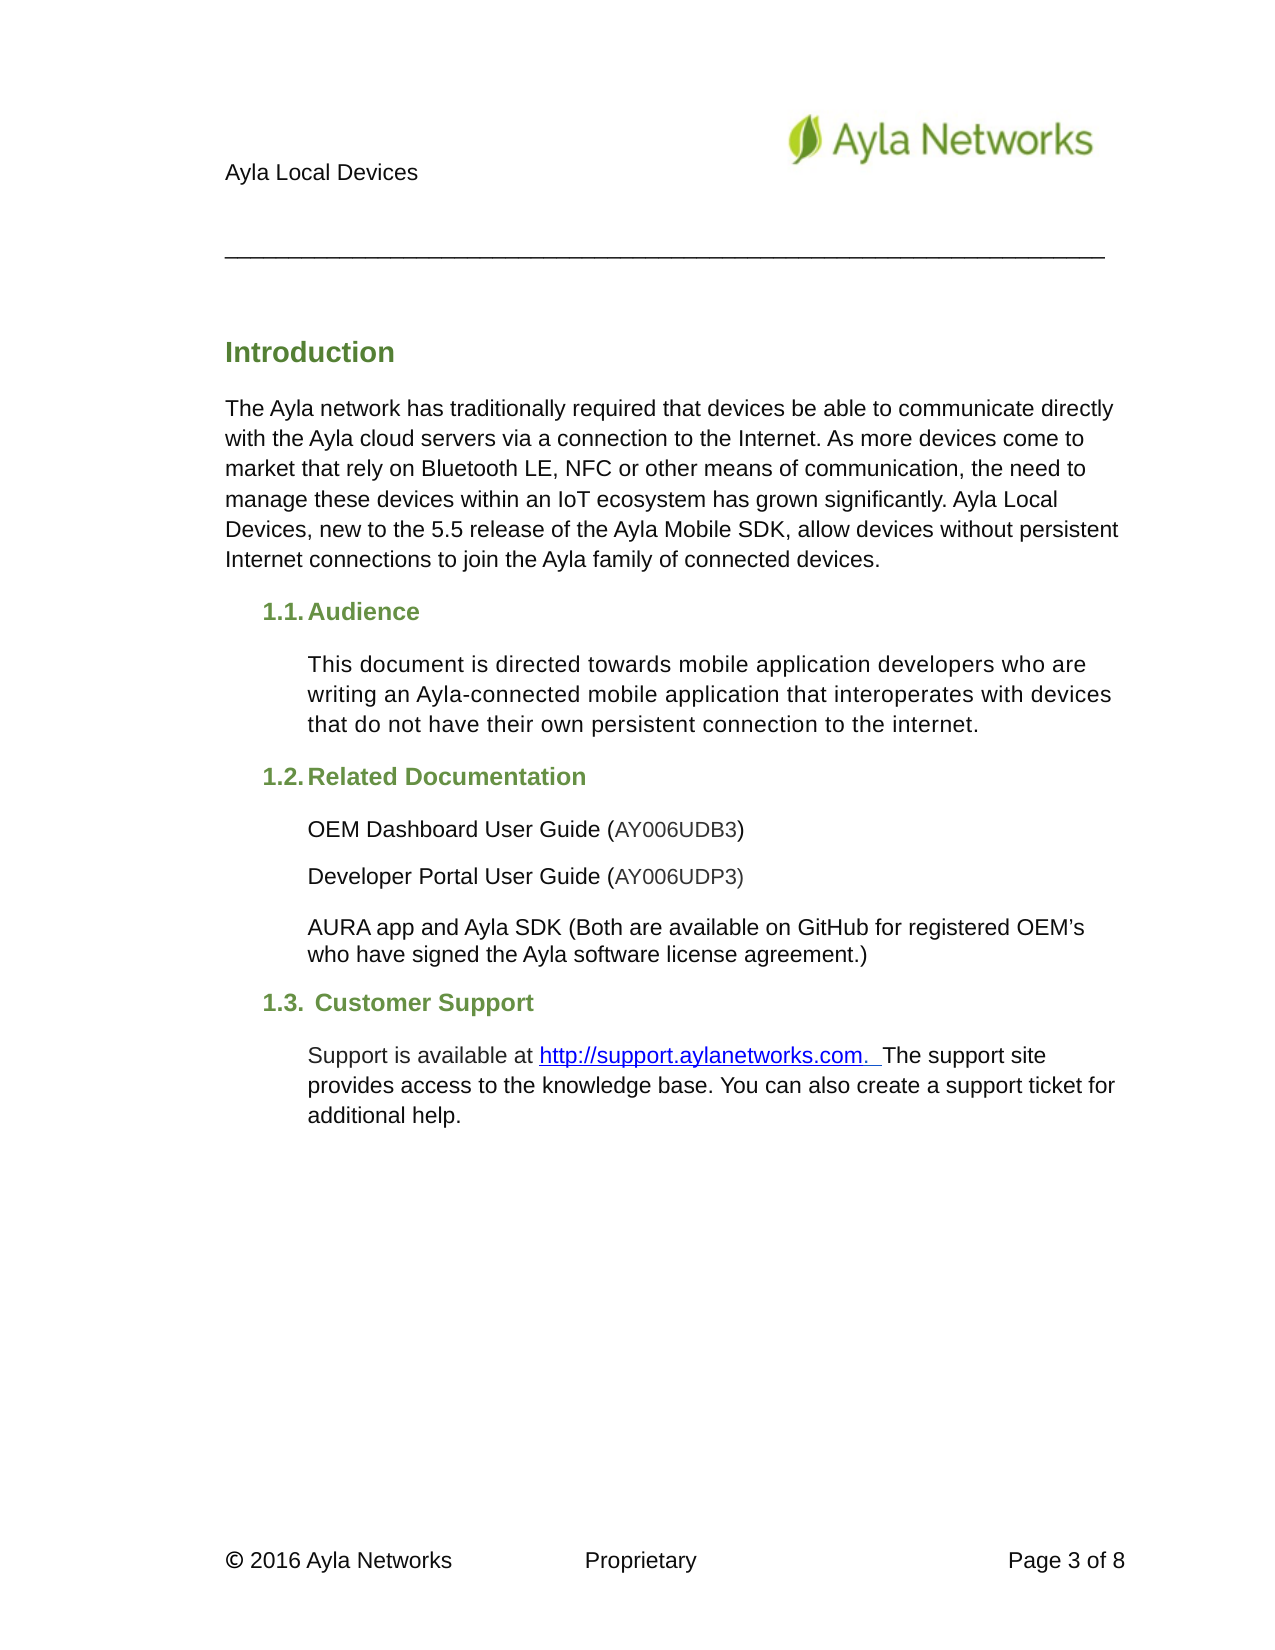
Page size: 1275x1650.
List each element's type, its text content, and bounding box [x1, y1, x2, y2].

text The Ayla network has traditionally required that devices be able to communicate directly with the Ayla cloud servers via a connection to the Internet. As more devices come to market that rely on Bluetooth LE, NFC or other means of communication, the need to manage these devices within an IoT ecosystem has grown significantly. Ayla Local Devices, new to the 5.5 release of the Ayla Mobile SDK, allow devices without persistent Internet connections to join the Ayla family of connected devices. [225, 395, 1125, 572]
subtitle Customer Support [262, 988, 1125, 1017]
text This document is directed towards mobile application developers who are writing an Ayla-connected mobile application that interoperates with devices that do not have their own persistent connection to the internet. [307, 651, 1125, 738]
picture [775, 95, 1124, 181]
subtitle Introduction [225, 336, 1125, 369]
subtitle Audience [262, 597, 1125, 626]
text OEM Dashboard User Guide (AY006UDB3) [307, 816, 1125, 842]
text Developer Portal User Guide (AY006UDP3) [307, 863, 1125, 890]
text Support is available at http://support.aylanetworks.com. The support site provides access to the knowledge base. You can also create a support ticket for additional help. [307, 1042, 1125, 1128]
text AURA app and Ayla SDK (Both are available on GitHub for registered OEM’s who have signed the Ayla software license agreement.) [307, 914, 1125, 967]
subtitle Related Documentation [262, 762, 1125, 791]
